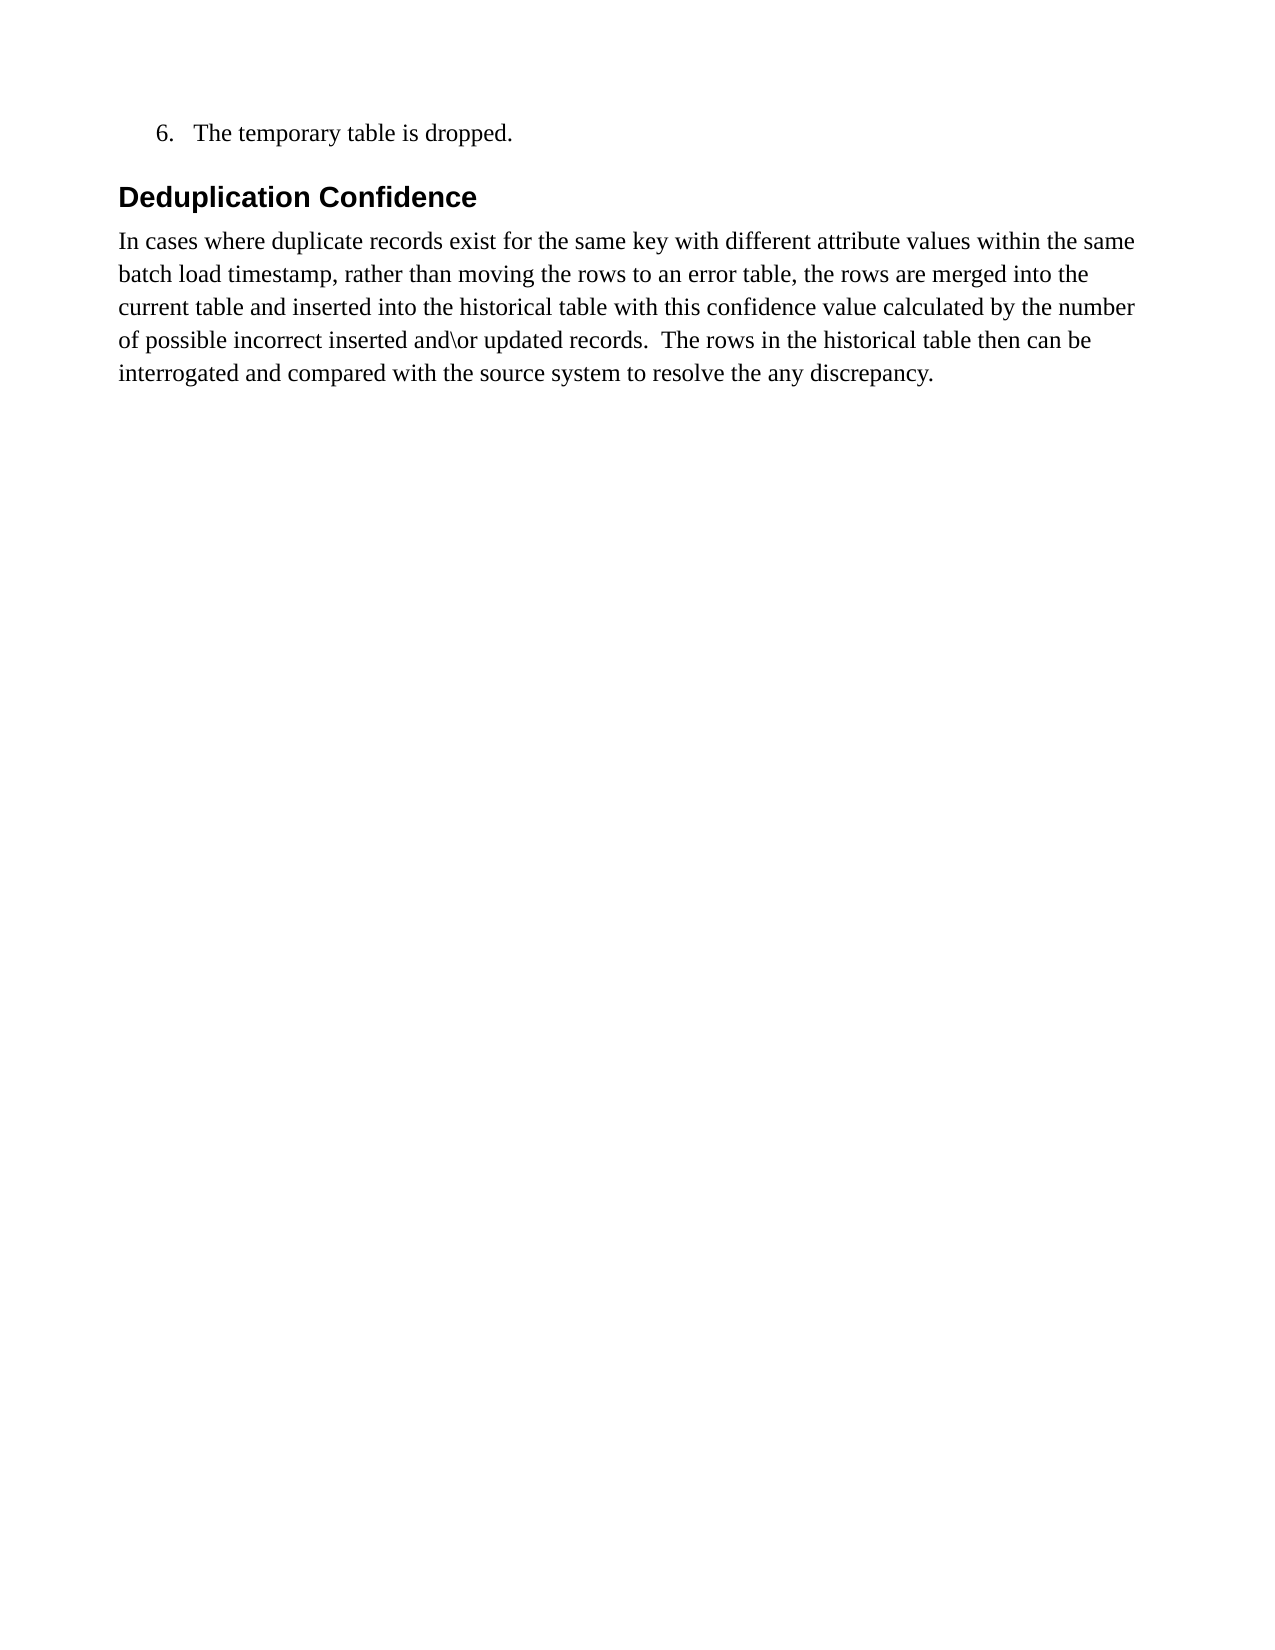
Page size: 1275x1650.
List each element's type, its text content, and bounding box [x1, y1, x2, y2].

text In cases where duplicate records exist for the same key with different attribute values within the same batch load timestamp, rather than moving the rows to an error table, the rows are merged into the current table and inserted into the historical table with this confidence value calculated by the number of possible incorrect inserted and\or updated records. The rows in the historical table then can be interrogated and compared with the source system to resolve the any discrepancy. [118, 226, 1157, 387]
list The temporary table is dropped. [156, 118, 1157, 147]
subtitle Deduplication Confidence [118, 180, 1157, 214]
